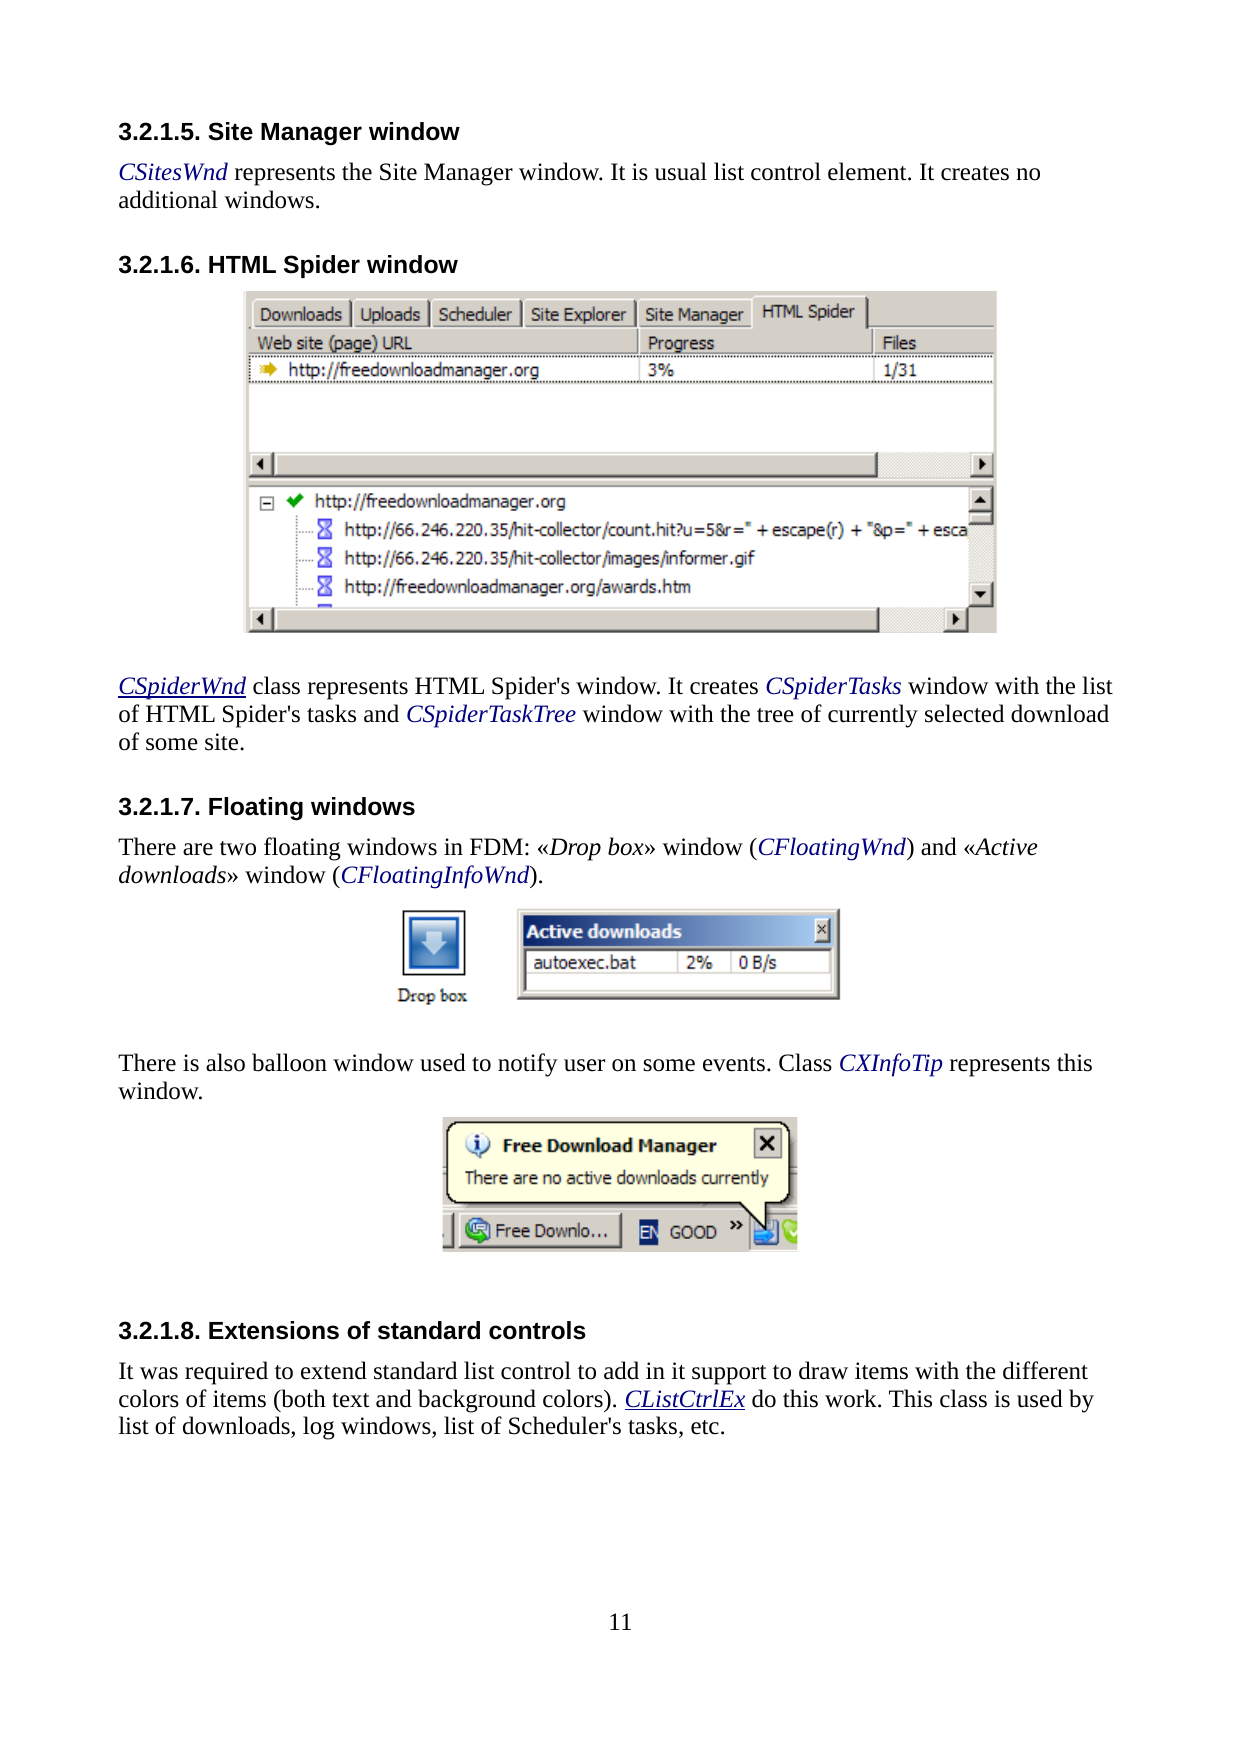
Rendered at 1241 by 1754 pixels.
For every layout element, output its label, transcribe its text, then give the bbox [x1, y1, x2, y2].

subtitle 3.2.1.6. HTML Spider window [118, 251, 1122, 279]
text CSpiderWnd class represents HTML Spider's window. It creates CSpiderTasks window with the list of HTML Spider's tasks and CSpiderTaskTree window with the tree of currently selected download of some site. [118, 672, 1122, 756]
text There is also balloon window used to notify user on some events. Class CXInfoTip represents this window. [118, 1049, 1122, 1105]
subtitle 3.2.1.5. Site Manager window [118, 118, 1122, 146]
text It was required to extend standard list control to add in it support to draw items with the different colors of items (both text and background colors). CListCtrlEx do this work. This class is used by list of downloads, log windows, list of Scheduler's tasks, etc. [118, 1357, 1122, 1440]
text There are two floating windows in FDM: «Drop box» window (CFloatingWnd) and «Active downloads» window (CFloatingInfoWnd). [118, 833, 1122, 889]
subtitle 3.2.1.8. Extensions of standard controls [118, 1317, 1122, 1344]
subtitle 3.2.1.7. Floating windows [118, 793, 1122, 821]
text CSitesWnd represents the Site Manager window. It is usual list control element. It creates no additional windows. [118, 158, 1122, 214]
